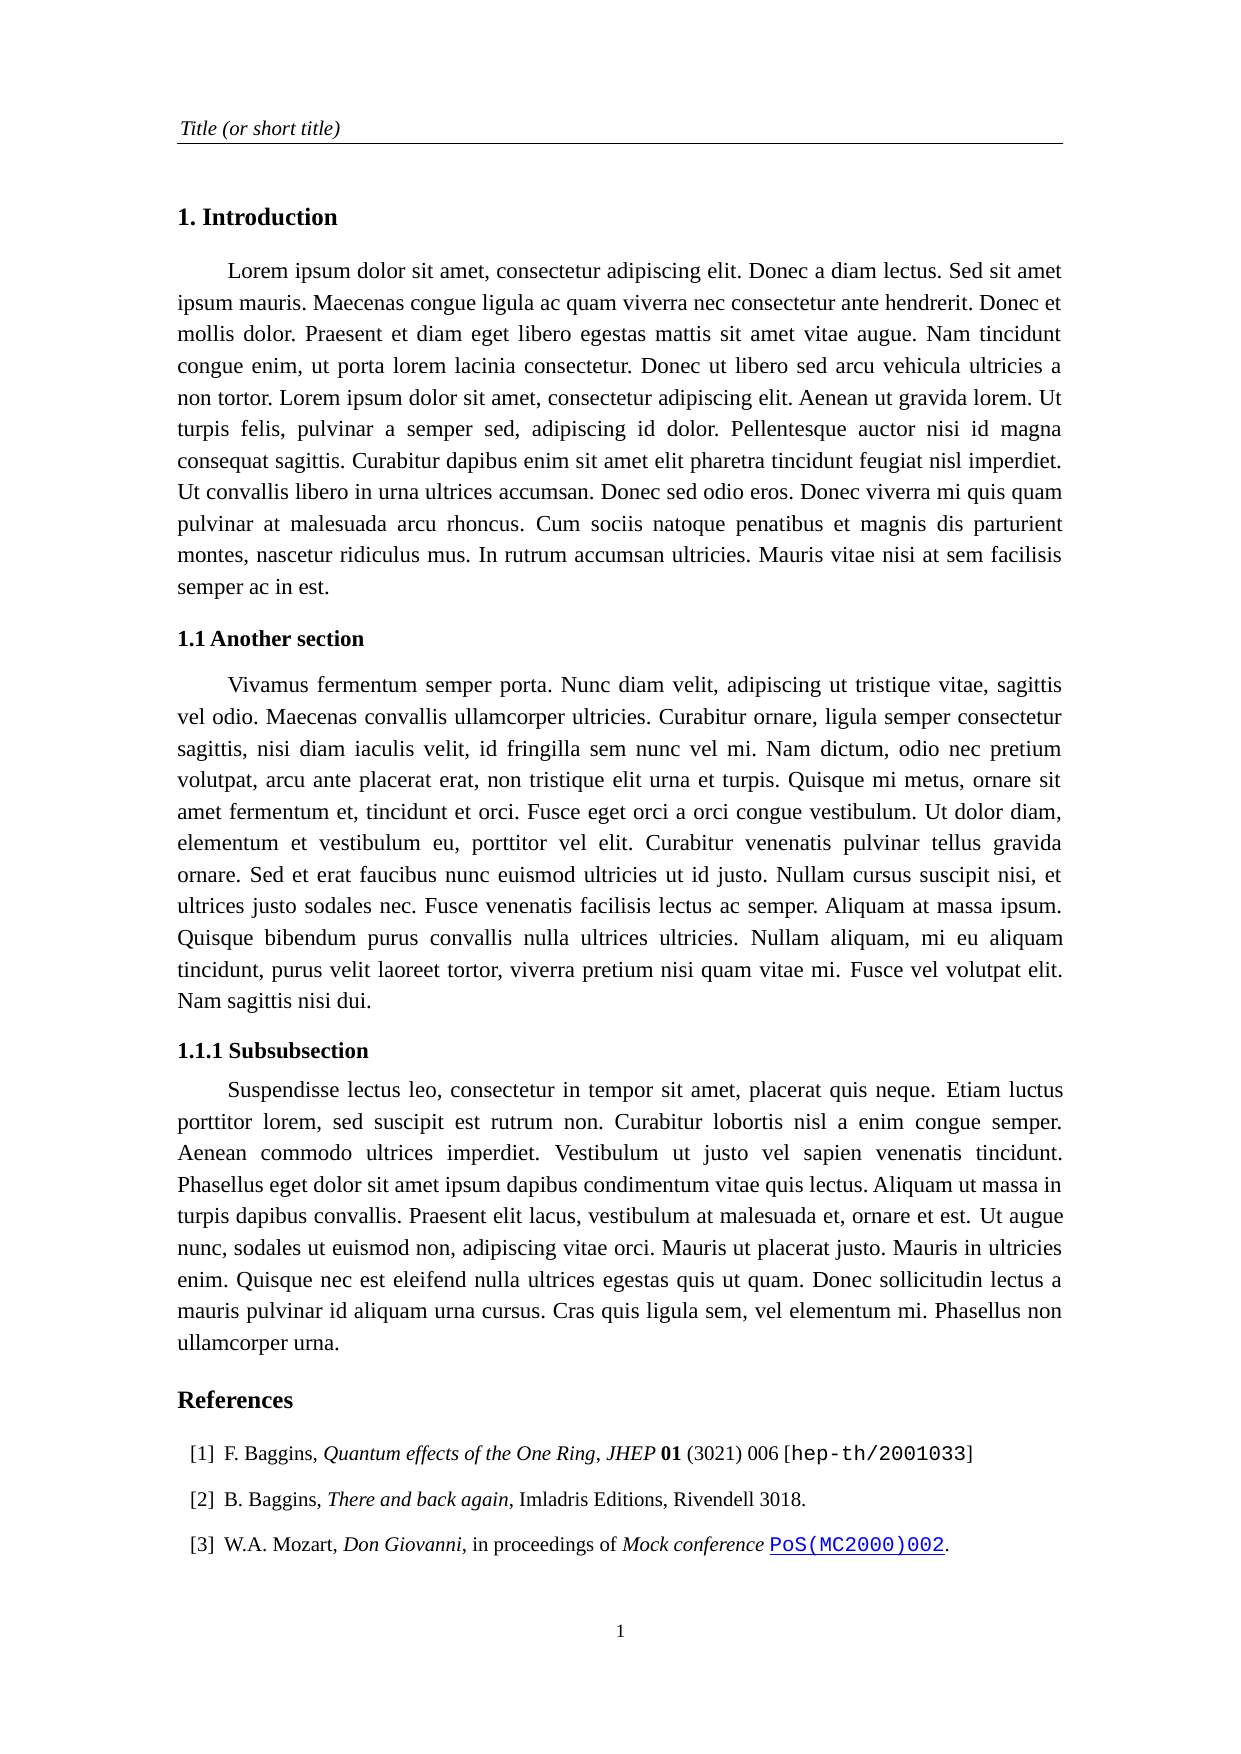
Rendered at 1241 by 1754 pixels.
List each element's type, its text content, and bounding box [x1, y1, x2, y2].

subtitle Subsubsection [177, 1037, 1063, 1064]
subtitle Another section [177, 625, 1063, 652]
subtitle References [177, 1385, 1063, 1414]
text Vivamus fermentum semper porta. Nunc diam velit, adipiscing ut tristique vitae, sagittis vel odio. Maecenas convallis ullamcorper ultricies. Curabitur ornare, ligula semper consectetur sagittis, nisi diam iaculis velit, id fringilla sem nunc vel mi. Nam dictum, odio nec pretium volutpat, arcu ante placerat erat, non tristique elit urna et turpis. Quisque mi metus, ornare sit amet fermentum et, tincidunt et orci. Fusce eget orci a orci congue vestibulum. Ut dolor diam, elementum et vestibulum eu, porttitor vel elit. Curabitur venenatis pulvinar tellus gravida ornare. Sed et erat faucibus nunc euismod ultricies ut id justo. Nullam cursus suscipit nisi, et ultrices justo sodales nec. Fusce venenatis facilisis lectus ac semper. Aliquam at massa ipsum. Quisque bibendum purus convallis nulla ultrices ultricies. Nullam aliquam, mi eu aliquam tincidunt, purus velit laoreet tortor, viverra pretium nisi quam vitae mi. Fusce vel volutpat elit. Nam sagittis nisi dui. [177, 672, 1063, 1013]
list F. Baggins, Quantum effects of the One Ring, JHEP 01 (3021) 006 [hep-th/2001033] [214, 1441, 1063, 1466]
list W.A. Mozart, Don Giovanni, in proceedings of Mock conference PoS(MC2000)002. [214, 1532, 1063, 1558]
text Suspendisse lectus leo, consectetur in tempor sit amet, placerat quis neque. Etiam luctus porttitor lorem, sed suscipit est rutrum non. Curabitur lobortis nisl a enim congue semper. Aenean commodo ultrices imperdiet. Vestibulum ut justo vel sapien venenatis tincidunt. Phasellus eget dolor sit amet ipsum dapibus condimentum vitae quis lectus. Aliquam ut massa in turpis dapibus convallis. Praesent elit lacus, vestibulum at malesuada et, ornare et est. Ut augue nunc, sodales ut euismod non, adipiscing vitae orci. Mauris ut placerat justo. Mauris in ultricies enim. Quisque nec est eleifend nulla ultrices egestas quis ut quam. Donec sollicitudin lectus a mauris pulvinar id aliquam urna cursus. Cras quis ligula sem, vel elementum mi. Phasellus non ullamcorper urna. [177, 1076, 1063, 1355]
text Lorem ipsum dolor sit amet, consectetur adipiscing elit. Donec a diam lectus. Sed sit amet ipsum mauris. Maecenas congue ligula ac quam viverra nec consectetur ante hendrerit. Donec et mollis dolor. Praesent et diam eget libero egestas mattis sit amet vitae augue. Nam tincidunt congue enim, ut porta lorem lacinia consectetur. Donec ut libero sed arcu vehicula ultricies a non tortor. Lorem ipsum dolor sit amet, consectetur adipiscing elit. Aenean ut gravida lorem. Ut turpis felis, pulvinar a semper sed, adipiscing id dolor. Pellentesque auctor nisi id magna consequat sagittis. Curabitur dapibus enim sit amet elit pharetra tincidunt feugiat nisl imperdiet. Ut convallis libero in urna ultrices accumsan. Donec sed odio eros. Donec viverra mi quis quam pulvinar at malesuada arcu rhoncus. Cum sociis natoque penatibus et magnis dis parturient montes, nascetur ridiculus mus. In rutrum accumsan ultricies. Mauris vitae nisi at sem facilisis semper ac in est. [177, 257, 1063, 599]
list B. Baggins, There and back again, Imladris Editions, Rivendell 3018. [214, 1487, 1063, 1511]
subtitle Introduction [177, 202, 1063, 231]
